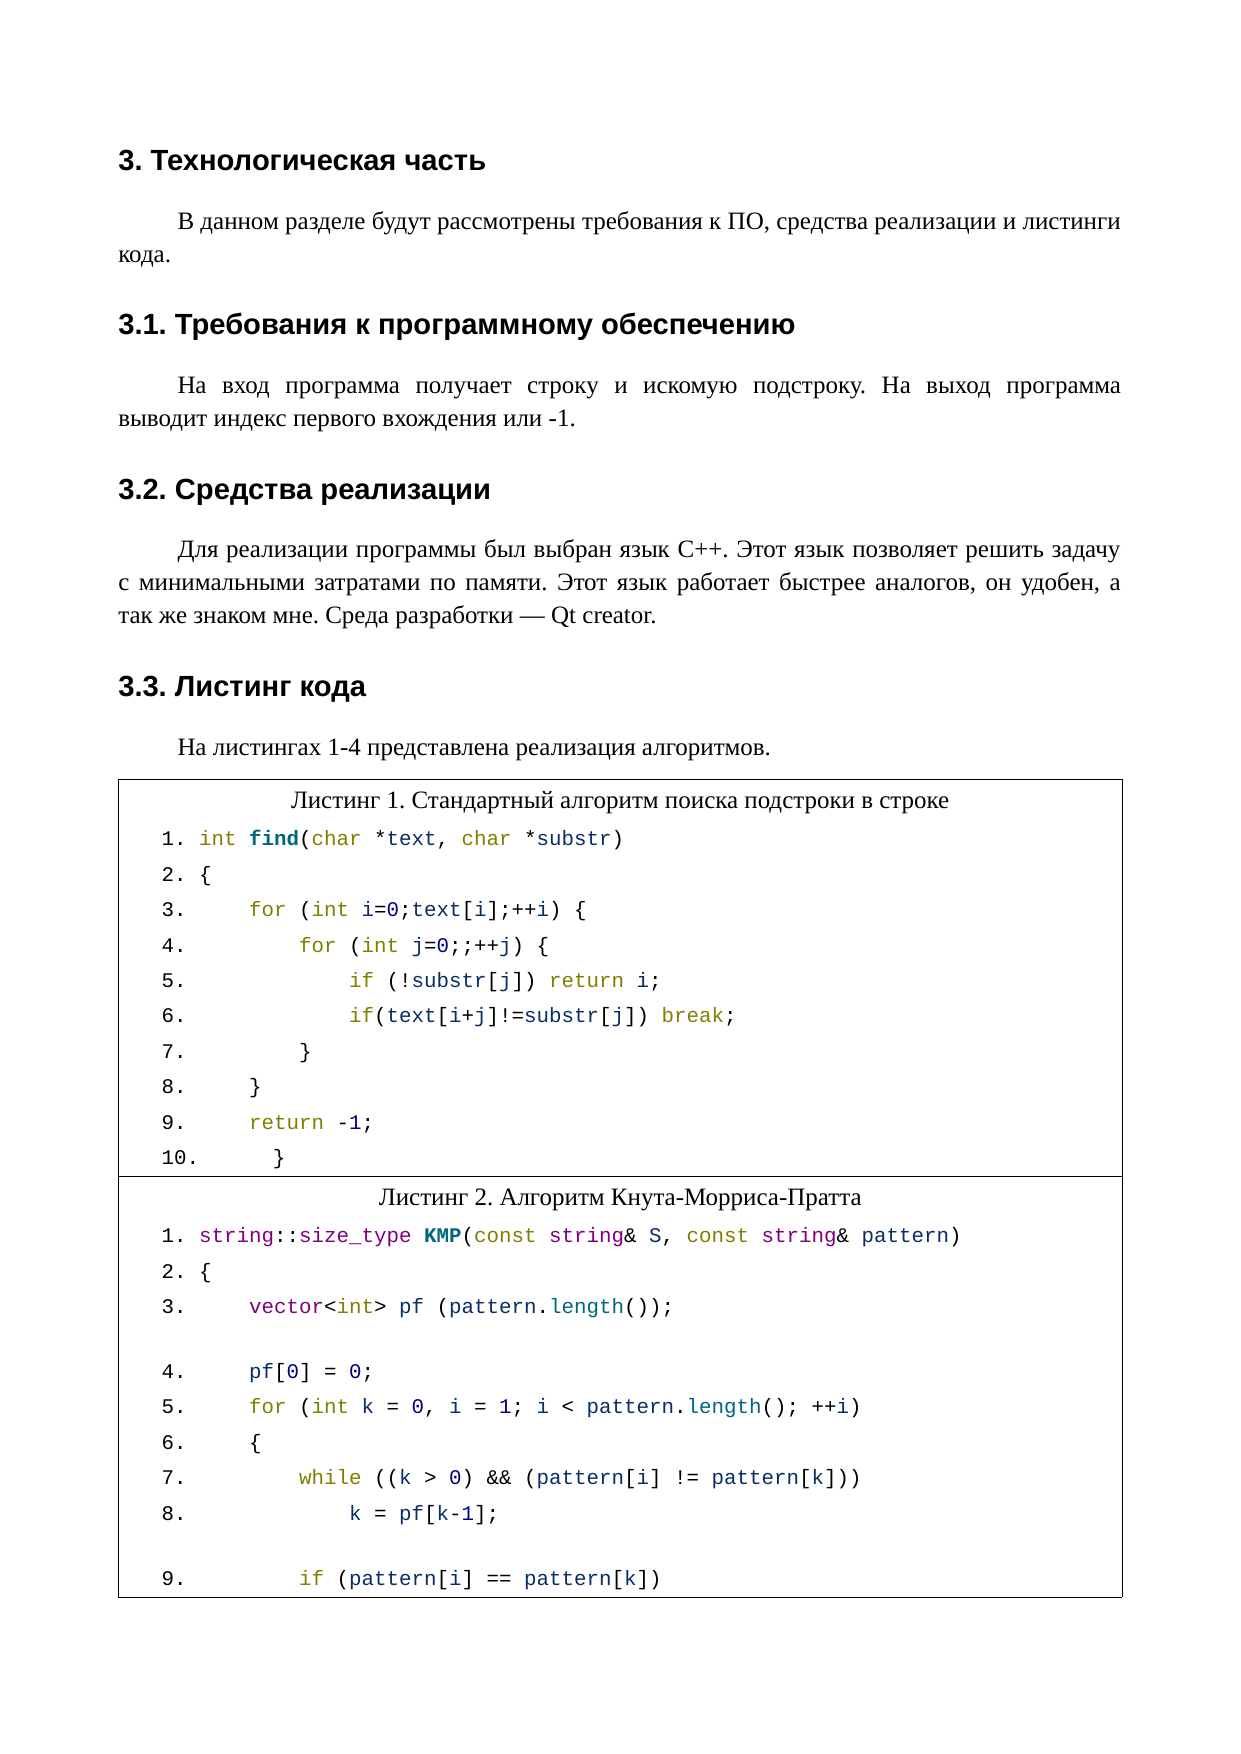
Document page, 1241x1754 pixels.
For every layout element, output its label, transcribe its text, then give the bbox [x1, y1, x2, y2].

text На вход программа получает строку и искомую подстроку. На выход программа выводит индекс первого вхождения или -1. [118, 370, 1122, 432]
table_cell Листинг 2. Алгоритм Кнута-Морриса-Пратта string::size_type KMP(const string& S, const string& pattern) { vector<int> pf (pattern.length()); pf[0] = 0; for (int k = 0, i = 1; i < pattern.length(); ++i) { while ((k > 0) && (pattern[i] != pattern[k])) k = pf[k-1]; if (pattern[i] == pattern[k]) k++; pf[i] = k; } for (int k = 0, i = 0; i < S.length(); ++i) { while ((k > 0) && (pattern[k] != S[i])) k = pf[k-1]; if (pattern[k] == S[i]) k++; if (k == pattern.length()) return (i - pattern.length() + 1); } return -1; } [119, 1177, 1122, 1597]
subtitle 3.2. Средства реализации [118, 472, 1122, 505]
subtitle 3. Технологическая часть [118, 143, 1122, 177]
text В данном разделе будут рассмотрены требования к ПО, средства реализации и листинги кода. [118, 206, 1122, 268]
subtitle 3.1. Требования к программному обеспечению [118, 307, 1122, 341]
text На листингах 1-4 представлена реализация алгоритмов. [118, 732, 1122, 761]
table_header Листинг 1. Стандартный алгоритм поиска подстроки в строке int find(char *text, char *substr) { for (int i=0;text[i];++i) { for (int j=0;;++j) { if (!substr[j]) return i; if(text[i+j]!=substr[j]) break; } } return -1; } [119, 780, 1122, 1176]
text Для реализации программы был выбран язык С++. Этот язык позволяет решить задачу с минимальными затратами по памяти. Этот язык работает быстрее аналогов, он удобен, а так же знаком мне. Среда разработки — Qt creator. [118, 534, 1122, 629]
subtitle 3.3. Листинг кода [118, 669, 1122, 702]
